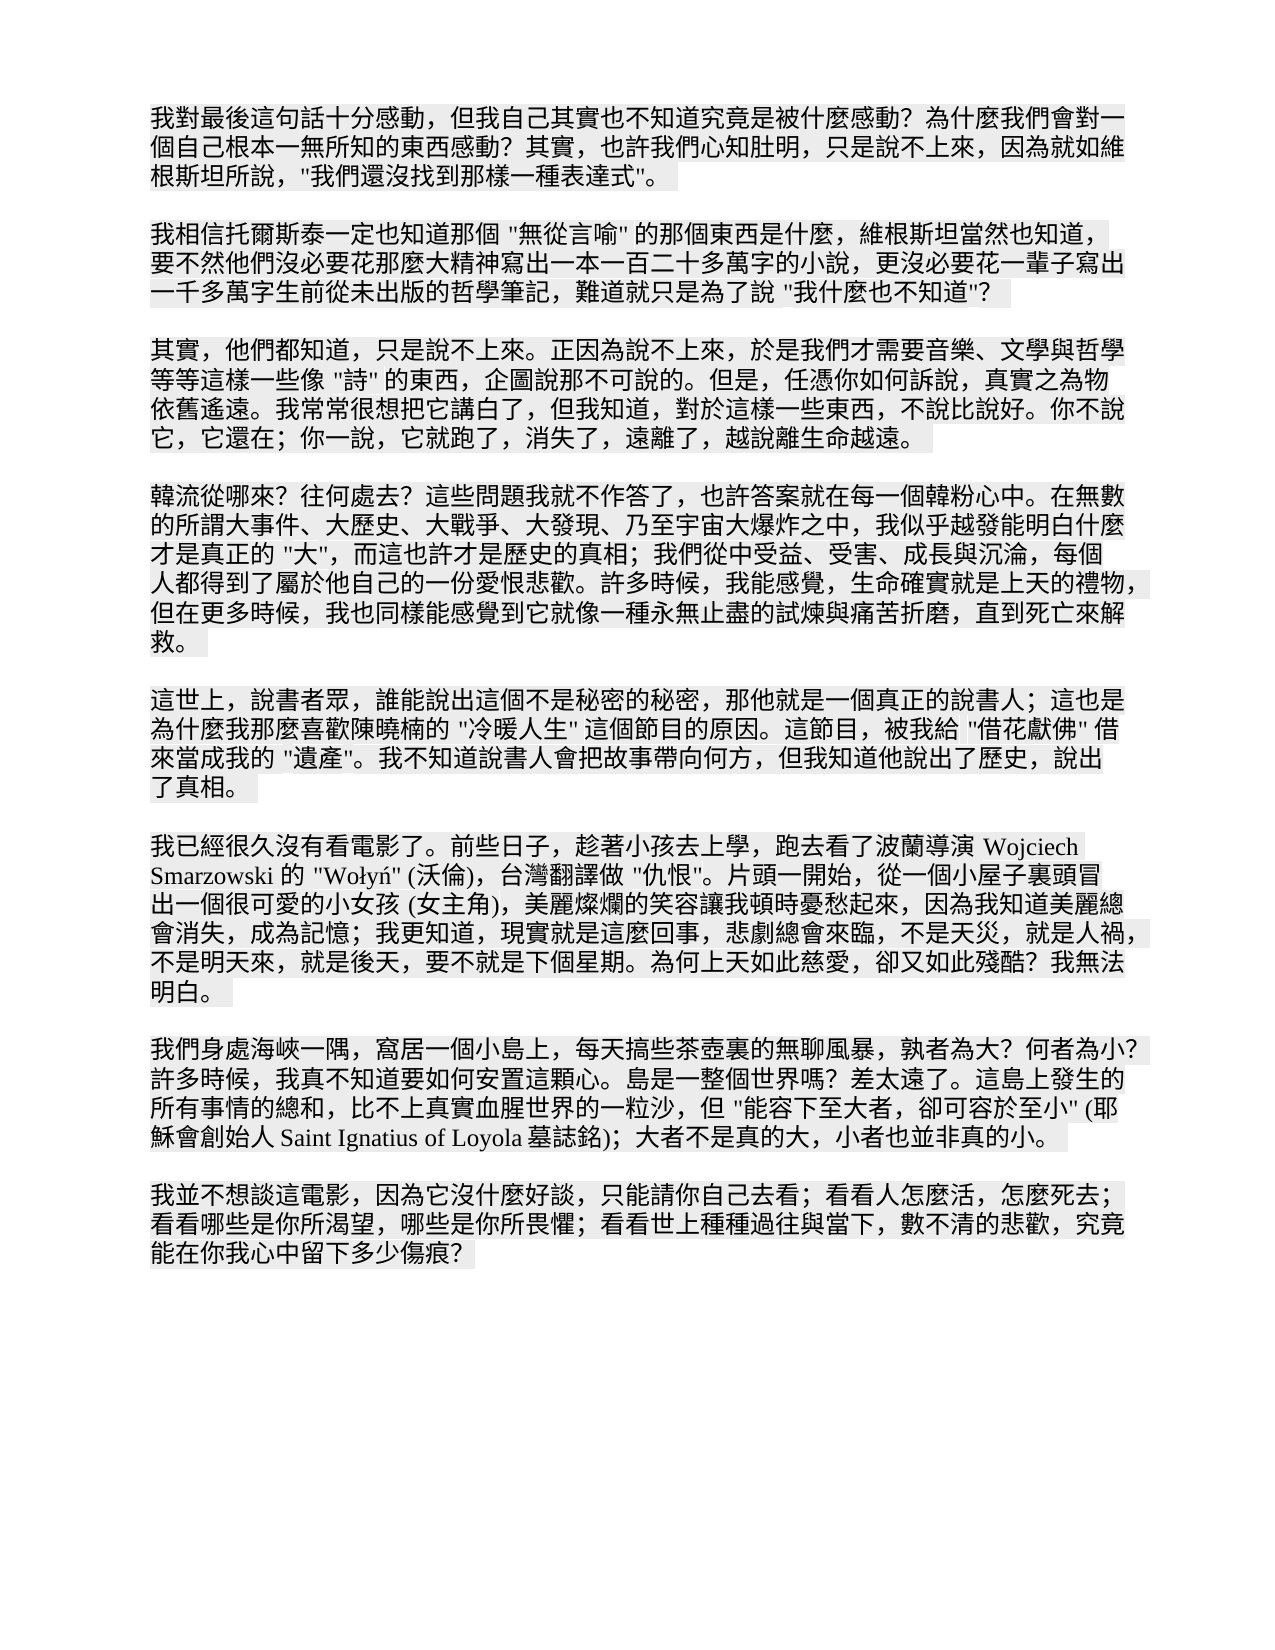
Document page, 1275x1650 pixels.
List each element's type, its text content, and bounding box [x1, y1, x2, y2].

text 卡韓政變 (62)：韓流從哪來？往何處去？ 陳真 2019. 05. 30. 這個月靜站 (也就是上周六)，只有我和阿忠兩人，創下站樁十一年以來最少人數的記錄。不過，大安分局揪感心ㄟ，照樣派了兩名警察到場 "關心"，各自拍照存證。 我問其中一名警察說："我們只有兩個人，這樣也要拍照？" 他尷尬地笑笑。我說，"是上面交待的嗎？" 他說："也不是說要來蒐證啦，主要是想說你們要注意安全，因為我們擔心可能會有些不認同你們的人，如果跑來對你們做出一些不好的舉動，你們就趕緊打電話來，我們馬上就會趕過來。" 說完，就給了名片，彎腰致意離去，留下一句祝福："祝你們順利"。我也趕緊鞠躬回禮。但我看著警察名片，心裏想：要是真有 "愛台灣" 的勇士們來砸場子，我還有時間打電話給警察杯杯嗎？應該是請路人叫救護車才對吧。 我拿著牌子，繼續站著，牌子上寫著甘地的話："以眼還眼，舉世皆盲"。因為眼睛最近出了點問題，弄不好隨時會瞎掉，只能戴著墨鏡，減少不適。靜站剛開始時，我尋找牌子，隨手往袋子裏一抽，就像在廟裏抽籤那樣，竟然就抽到甘地這張牌。我驚呼一聲，告訴阿忠說，"哇！好巧，剛好抽到這張 (眼睛會瞎掉的) 牌子＂。 靜站那天，天氣陰陰涼涼，就夏天來講，算是不錯的天氣，往來路人還不少。因為我戴著墨鏡 (阿遠送的)，人們比較敢看我，但他們不知道我也能看到他們。我從路人的眼神就能明白他們心裏想些什麼。大多數人是連看一眼也不看的，直接把我們當成消防栓。至於那些多瞧了我們一眼的少數人心意，就不用多說了，大家應該也能想像，簡單說就是無感；有些優雅一點的，嘴角帶著一抹詭異的微笑。我能明白那種詭笑的含意。 於是，常有人教我們如何建立影響力，如何提高能見度與知名度，應該去找哪個名人背書，甚至還勸我們在報紙上登廣告，提出訴求與控訴，控訴美國，控訴戰爭，控訴以色列。我知道人們的好意，但什麼是影響力、知名度與能見度呢？那似乎從來都不是我或我們所需要的東西。我不明白影響力究竟是什麼？即便全世界都能聽見我的聲音、看見我的文字，又有什麼意義？ 懷軒曾送我一本小小的筆記簿，我捨不得使用，一直像人們保存珠寶那樣珍藏著。筆記本扉頁寫著Oscar Wilde 的一句話："文字只是雕蟲小技，生活才是我的天才所在"。當我人生越形沉重，越來越沉淪，我就似乎越能體會Wilde這句話。 你想，把自己關在一個小房間裏，打開大腦天線，瞬間就像個宇宙，而你就是這個宇宙的王，任憑日月星辰，世上還會有什麼學問是你所無法駕輕就熟的呢？"理性" 是這樣一種東西，純粹，單純，找到鑰匙便能長驅直入，但是 "生活" 卻無比艱難，太辛苦太可悲了，許多時候，難免渴望那最後一刻的快快到來。 很多朋友應該知道，我對某篇小說有一股著迷。每隔幾年，我就會重貼一次，當成一種祝福。那就是托爾斯泰寫的 "三隱士"，據說也是維根斯坦最喜歡的小說之一。維根斯坦曾經稱讚 "三隱士"，說這篇小說 "觸及了哲學最深沉之處"。 維根斯坦有憂鬱症的家族遺傳，兩位哥哥自殺死去。他自己在年少時也曾打算自殺，連繩子都準備好了，打算搭火車去森林僻靜處上吊。可是，有一本書卻救了他，讓維根斯坦放棄自殺的決定，那書就是托爾斯泰的 "天國就在你心中"。決定繼續活下來之後，維根斯坦逢人就推薦這本書。 我讀了 "天國就在你心中"，但沒啥感覺。不過，托爾斯泰卻經常以一種很難描述的方式深深感動我，就如同 "三隱士" 以及 "戰爭與和平"，還有其它很多片語隻字。我不知道那是一種什麼力量，為何這個人平實無華的一點文字，卻能讓我心碎？ 比方說，目前還貼在 "生命親系譜" 裏的一段話，也是托爾斯泰寫的，經常浮現我心，長夜痛哭，惆悵不已。他是這麼寫的： "不久前，我跟一個退役士兵和屠夫聊天，我說屠宰是件憾事，他對此大為驚訝，他說動物本來就該死，但後來他認同了我的觀點。他說：「特別是那些安閒、溫馴的牛隻；牠們向著你走來，可憐的動物啊！牠們竟然如此信任你。我實在很卑鄙！」" 我這篇原先是要寫韓流的，但是，就這類淺白文字來說，在我以一分鐘一百個字的速度下筆之前，我其實從來不知道自己將會寫出一些什麼內容，彷彿我不是一個作者，而只是一個書記官，如是我聞，便把腦中見聞記錄下來。 關於韓流，我想寫的，一定是跟托爾斯泰寫的這些東西有著某種重要關係，只是我沒法表達清楚。 文章寫得快其實毫無意義，重點是要寫得好。但我很大程度上對於自己的表達能力早已放棄希望。另一方面，也許有些東西原本就 "無從表達"、"難以言喻"，就如維根斯坦所說："如果我無法表達出音樂對我的重要性，我如何還能期望自己寫出什麼好的東西？" 韓流究竟從哪來？它又將往何處去？我彷彿知道答案，卻又說不上來。我若真要說，恐怕就得被迫以一種訴諸純粹抽象理性的學術語言去談了，只是談到後來，恐怕也還是一樣沒能說出個究竟，而且只會越談卻離真實越遠。 托爾斯泰在 "戰爭與和平" 中，對 "歷史" 這東西有一些描述，很微妙，很動人，從中我便能明白為何維根斯坦那麼推崇托爾斯泰和他的文字，只是不管是托爾斯泰也好，維根斯坦也罷，終究得在那 "無可言喻" 的神祕不可說的事物上止步、停筆、噤聲，讓沉默掌管一切話語。 托爾斯泰的想法，散落 "戰爭與和平" 的每一頁、每一個段落，但是意思大約是這樣。他說： 事物的因果現象之複雜，不是人類心靈所能企及，但我們卻又拼了命總想了解事物的來龍去脈；這樣一股慾望，深植靈魂之中。早些時候，我們於是就把一切歸諸於神的旨意，說它彰顯在歷史上每個英雄身上。然而，當代歷史卻又是另一種看法。面對同一歷史事件，眾說紛紜，有的說這樣，有的說那樣，各自根據某種篩選，拼湊出一套說法。每個說法彼此之間往往牴觸且互相刻意貶抑。托爾斯泰說，"所謂當代歷史，無非就像是個聾子，自行回答一些根本沒有人發問的問題"。到頭來，誰也沒法回答歷史的基本問題，究竟是何種法則，主導了這一切？ 托爾斯泰還說： "歷史事件的原因究竟是什麼呢？是力量 (power)！可是，力量又是什麼呢？力量就是眾人意志的總和，集中在某個人身上。但是，究竟又是什麼樣的條件，使得眾人的意志得以集中在那個人身上呢？那個人又為何能表達眾人的意志？答案還是力量。這意思是說，力量就是力量。換句話說，力量是一個我們根本無從了解的字眼 ("Power is a word the meaning of which we do not understand. ”)。 我對最後這句話十分感動，但我自己其實也不知道究竟是被什麼感動？為什麼我們會對一個自己根本一無所知的東西感動？其實，也許我們心知肚明，只是說不上來，因為就如維根斯坦所說，"我們還沒找到那樣一種表達式"。 我相信托爾斯泰一定也知道那個 "無從言喻" 的那個東西是什麼，維根斯坦當然也知道，要不然他們沒必要花那麼大精神寫出一本一百二十多萬字的小說，更沒必要花一輩子寫出一千多萬字生前從未出版的哲學筆記，難道就只是為了說 "我什麼也不知道"？ 其實，他們都知道，只是說不上來。正因為說不上來，於是我們才需要音樂、文學與哲學等等這樣一些像 "詩" 的東西，企圖說那不可說的。但是，任憑你如何訴說，真實之為物依舊遙遠。我常常很想把它講白了，但我知道，對於這樣一些東西，不說比說好。你不說它，它還在；你一說，它就跑了，消失了，遠離了，越說離生命越遠。 韓流從哪來？往何處去？這些問題我就不作答了，也許答案就在每一個韓粉心中。在無數的所謂大事件、大歷史、大戰爭、大發現、乃至宇宙大爆炸之中，我似乎越發能明白什麼才是真正的 "大"，而這也許才是歷史的真相；我們從中受益、受害、成長與沉淪，每個人都得到了屬於他自己的一份愛恨悲歡。許多時候，我能感覺，生命確實就是上天的禮物，但在更多時候，我也同樣能感覺到它就像一種永無止盡的試煉與痛苦折磨，直到死亡來解救。 這世上，說書者眾，誰能說出這個不是秘密的秘密，那他就是一個真正的說書人；這也是為什麼我那麼喜歡陳曉楠的 "冷暖人生" 這個節目的原因。這節目，被我給 "借花獻佛" 借來當成我的 "遺產"。我不知道說書人會把故事帶向何方，但我知道他說出了歷史，說出了真相。 我已經很久沒有看電影了。前些日子，趁著小孩去上學，跑去看了波蘭導演 Wojciech Smarzowski 的 "Wołyń" (沃倫)，台灣翻譯做 "仇恨"。片頭一開始，從一個小屋子裏頭冒出一個很可愛的小女孩 (女主角)，美麗燦爛的笑容讓我頓時憂愁起來，因為我知道美麗總會消失，成為記憶；我更知道，現實就是這麼回事，悲劇總會來臨，不是天災，就是人禍，不是明天來，就是後天，要不就是下個星期。為何上天如此慈愛，卻又如此殘酷？我無法明白。 我們身處海峽一隅，窩居一個小島上，每天搞些茶壺裏的無聊風暴，孰者為大？何者為小？許多時候，我真不知道要如何安置這顆心。島是一整個世界嗎？差太遠了。這島上發生的所有事情的總和，比不上真實血腥世界的一粒沙，但 "能容下至大者，卻可容於至小" (耶穌會創始人Saint Ignatius of Loyola墓誌銘)；大者不是真的大，小者也並非真的小。 我並不想談這電影，因為它沒什麼好談，只能請你自己去看；看看人怎麼活，怎麼死去；看看哪些是你所渴望，哪些是你所畏懼；看看世上種種過往與當下，數不清的悲歡，究竟能在你我心中留下多少傷痕？ [150, 75, 1125, 1269]
